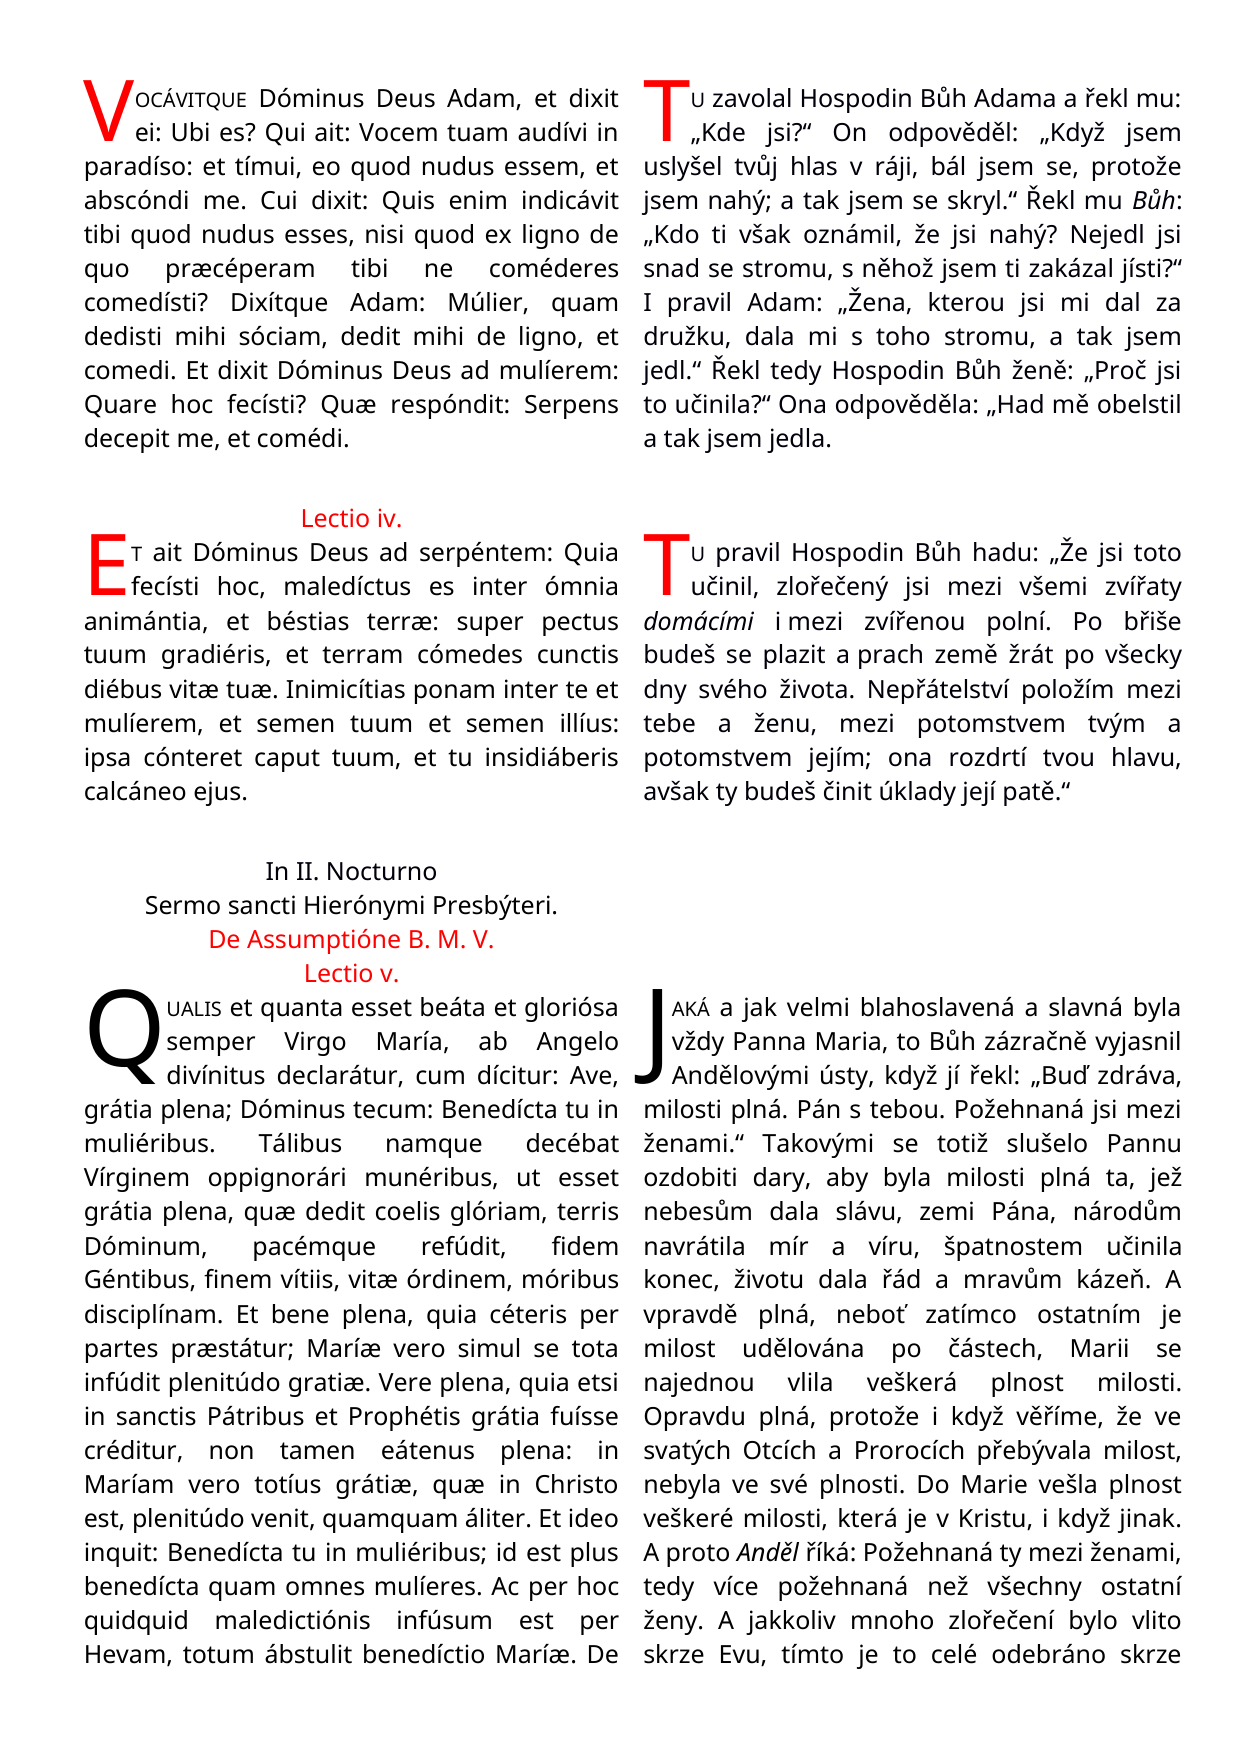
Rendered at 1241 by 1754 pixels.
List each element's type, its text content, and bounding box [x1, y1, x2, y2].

table_cell Tu zavolal Hospodin Bůh Adama a řekl mu: „Kde jsi?“ On odpověděl: „Když jsem uslyšel tvůj hlas v ráji, bál jsem se, protože jsem nahý; a tak jsem se skryl.“ Řekl mu Bůh: „Kdo ti však oznámil, že jsi nahý? Nejedl jsi snad se stromu, s něhož jsem ti zakázal jísti?“ I pravil Adam: „Žena, kterou jsi mi dal za družku, dala mi s toho stromu, a tak jsem jedl.“ Řekl tedy Hospodin Bůh ženě: „Proč jsi to učinila?“ Ona odpověděla: „Had mě obelstil a tak jsem jedla. [631, 74, 1194, 495]
table_cell Tu pravil Hospodin Bůh hadu: „Že jsi toto učinil, zlořečený jsi mezi všemi zvířaty domácími i mezi zvířenou polní. Po břiše budeš se plazit a prach země žrát po všecky dny svého života. Nepřátelství položím mezi tebe a ženu, mezi potomstvem tvým a potomstvem jejím; ona rozdrtí tvou hlavu, avšak ty budeš činit úklady její patě.“ [631, 495, 1194, 847]
table_cell Jaká a jak velmi blahoslavená a slavná byla vždy Panna Maria, to Bůh zázračně vyjasnil Andělovými ústy, když jí řekl: „Buď zdráva, milosti plná. Pán s tebou. Požehnaná jsi mezi ženami.“ Takovými se totiž slušelo Pannu ozdobiti dary, aby byla milosti plná ta, jež nebesům dala slávu, zemi Pána, národům navrátila mír a víru, špatnos­tem učinila konec, životu dala řád a mravům kázeň. A vpravdě plná, neboť zatímco ostatním je milost udělována po částech, Marii se najednou vlila veškerá plnost milosti. Opravdu plná, protože i když věříme, že ve svatých Otcích a Prorocích přebývala milost, nebyla ve své plnosti. Do Marie vešla plnost veškeré milosti, která je v Kristu, i když jinak. A proto Anděl říká: Požehnaná ty mezi ženami, tedy více požehnaná než všechny ostatní ženy. A jakkoliv mnoho zlořečení bylo vlito skrze Evu, tímto je to celé odebráno skrze [631, 848, 1194, 1677]
table_cell Lectio iv. Et ait Dóminus Deus ad serpéntem: Quia fecísti hoc, maledíctus es inter ómnia animántia, et béstias terræ: super pectus tuum gradiéris, et terram cómedes cunctis diébus vitæ tuæ. Inimicítias ponam inter te et mulíerem, et semen tuum et semen illíus: ipsa cónteret caput tuum, et tu insidiáberis calcáneo ejus. [72, 495, 631, 847]
table_cell Vocávitque Dóminus Deus Adam, et dixit ei: Ubi es? Qui ait: Vocem tuam audívi in paradíso: et tímui, eo quod nudus essem, et abscóndi me. Cui dixit: Quis enim indicávit tibi quod nudus esses, nisi quod ex ligno de quo præcéperam tibi ne coméderes comedísti? Dixítque Adam: Múlier, quam dedisti mihi sóciam, dedit mihi de ligno, et comedi. Et dixit Dóminus Deus ad mulíerem: Quare hoc fecísti? Quæ respóndit: Serpens decepit me, et comédi. [72, 74, 631, 495]
table_cell In II. Nocturno Sermo sancti Hierónymi Presbýteri. De Assumptióne B. M. V. Lectio v. Qualis et quanta esset beáta et gloriósa semper Virgo María, ab Angelo divínitus declarátur, cum dícitur: Ave, grátia plena; Dóminus tecum: Benedícta tu in muliéribus. Tálibus namque decébat Vírginem oppignorári munéribus, ut esset grátia plena, quæ dedit coelis glóriam, terris Dóminum, pacémque refúdit, fidem Géntibus, finem vítiis, vitæ órdinem, móribus disciplínam. Et bene plena, quia céteris per partes præstátur; Maríæ vero simul se tota infúdit plenitúdo gratiæ. Vere plena, quia etsi in sanctis Pátribus et Prophétis grátia fuísse créditur, non tamen eátenus plena: in Maríam vero totíus grátiæ, quæ in Christo est, plenitúdo venit, quamquam áliter. Et ideo inquit: Benedícta tu in muliéribus; id est plus benedícta quam omnes mulíeres. Ac per hoc quidquid maledictiónis infúsum est per Hevam, totum ábstulit benedíctio Maríæ. De ipsa Sálomon in Cánticis, quasi in laudem ejus, Veni, inquit, colúmba mea, immaculáta mea. Jam enim hiems tránsiit, imber ábiit et recéssit. Ac deinde inquit: Veni de Líbano, veni, coronáberis. [72, 848, 631, 1677]
